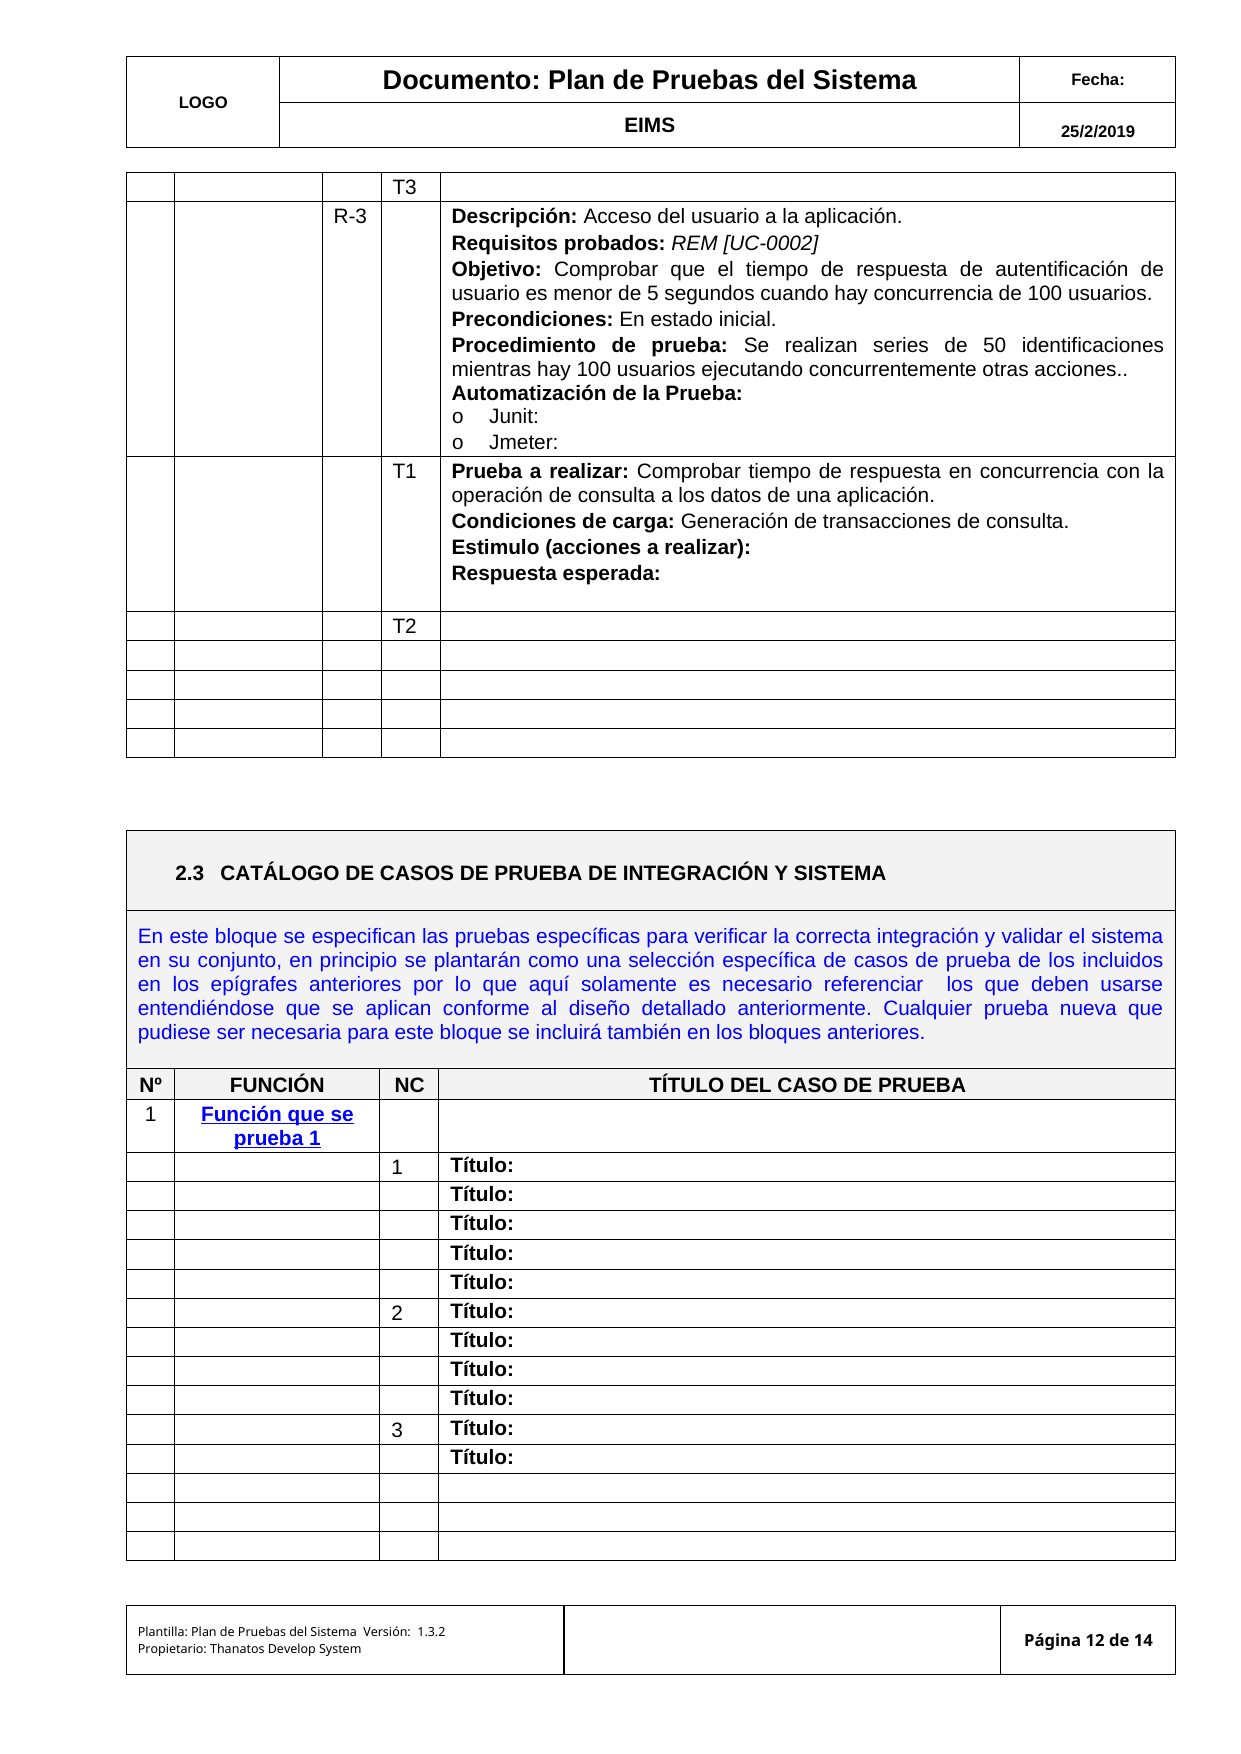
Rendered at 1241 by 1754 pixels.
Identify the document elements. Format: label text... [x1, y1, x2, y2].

table_cell [175, 1532, 379, 1560]
table_cell [323, 700, 381, 728]
table_cell [439, 1474, 1175, 1502]
table_cell Descripción: Acceso del usuario a la aplicación. Requisitos probados: REM [UC-0002] Objetivo: Comprobar que el tiempo de respuesta de autentificación de usuario es menor de 5 segundos cuando hay concurrencia de 100 usuarios. Precondiciones: En estado inicial. Procedimiento de prueba: Se realizan series de 50 identificaciones mientras hay 100 usuarios ejecutando concurrentemente otras acciones.. Automatización de la Prueba: Junit: Jmeter: [441, 202, 1175, 456]
table_cell [175, 641, 322, 669]
table_cell Título: [439, 1240, 1175, 1268]
table_cell [175, 1474, 379, 1502]
table_cell T3 [382, 173, 440, 201]
table_cell [382, 671, 440, 699]
table_cell [175, 202, 322, 456]
table_cell [380, 1386, 438, 1414]
table_cell [175, 173, 322, 201]
table_cell TÍTULO DEL CASO DE PRUEBA [439, 1069, 1175, 1099]
table_cell Título: [439, 1445, 1175, 1473]
table_cell [175, 729, 322, 757]
table_cell [175, 1445, 379, 1473]
table_cell [175, 1415, 379, 1443]
table_cell [382, 700, 440, 728]
table_cell [380, 1328, 438, 1356]
table_cell [127, 1503, 174, 1531]
table_cell [175, 1270, 379, 1298]
table_cell [127, 1357, 174, 1385]
table_cell NC [380, 1069, 438, 1099]
table_cell [127, 1270, 174, 1298]
table_cell [441, 612, 1175, 640]
table_cell [175, 1328, 379, 1356]
table_cell [127, 1474, 174, 1502]
table_cell Título: [439, 1415, 1175, 1443]
table_cell R-3 [323, 202, 381, 456]
table_cell T1 [382, 457, 440, 611]
table_cell [127, 612, 174, 640]
table_cell [382, 641, 440, 669]
table_cell Título: [439, 1270, 1175, 1298]
table_cell [127, 671, 174, 699]
table_cell [175, 1240, 379, 1268]
table_cell [127, 729, 174, 757]
table_cell Prueba a realizar: Comprobar tiempo de respuesta en concurrencia con la operación de consulta a los datos de una aplicación. Condiciones de carga: Generación de transacciones de consulta. Estimulo (acciones a realizar): Respuesta esperada: [441, 457, 1175, 611]
table_cell [380, 1100, 438, 1152]
table_cell Función que se prueba 1 [175, 1100, 379, 1152]
table_cell [323, 729, 381, 757]
table_cell [441, 700, 1175, 728]
table_cell [175, 1211, 379, 1239]
table_cell [127, 1386, 174, 1414]
table_cell [175, 1503, 379, 1531]
table_cell [175, 1153, 379, 1181]
table_cell [127, 1240, 174, 1268]
table_cell [439, 1532, 1175, 1560]
table_cell En este bloque se especifican las pruebas específicas para verificar la correcta integración y validar el sistema en su conjunto, en principio se plantarán como una selección específica de casos de prueba de los incluidos en los epígrafes anteriores por lo que aquí solamente es necesario referenciar los que deben usarse entendiéndose que se aplican conforme al diseño detallado anteriormente. Cualquier prueba nueva que pudiese ser necesaria para este bloque se incluirá también en los bloques anteriores. [127, 911, 1175, 1067]
table_cell FUNCIÓN [175, 1069, 379, 1099]
table_cell [323, 612, 381, 640]
table_cell [127, 1299, 174, 1327]
table_cell [175, 1182, 379, 1210]
table_cell Título: [439, 1211, 1175, 1239]
table_cell [439, 1100, 1175, 1152]
table_cell [127, 1445, 174, 1473]
table_cell 1 [380, 1153, 438, 1181]
table_cell [127, 1153, 174, 1181]
table_cell [382, 202, 440, 456]
table_cell [380, 1503, 438, 1531]
table_cell [127, 1211, 174, 1239]
table_cell [441, 729, 1175, 757]
table_cell [175, 457, 322, 611]
table_cell Título: [439, 1328, 1175, 1356]
table_cell T2 [382, 612, 440, 640]
table_cell [127, 700, 174, 728]
table_cell [380, 1270, 438, 1298]
table_cell 2 [380, 1299, 438, 1327]
table_cell [323, 457, 381, 611]
table_cell [380, 1474, 438, 1502]
table_cell Título: [439, 1182, 1175, 1210]
table_cell [439, 1503, 1175, 1531]
table_cell [323, 641, 381, 669]
table_cell Título: [439, 1357, 1175, 1385]
table_cell [323, 671, 381, 699]
table_cell [380, 1240, 438, 1268]
table_cell Nº [127, 1069, 174, 1099]
table_cell [127, 202, 174, 456]
table_cell Título: [439, 1153, 1175, 1181]
table_cell [127, 457, 174, 611]
table_cell [441, 641, 1175, 669]
table_cell [380, 1445, 438, 1473]
table_cell [441, 671, 1175, 699]
table_cell [441, 173, 1175, 201]
table_cell [175, 700, 322, 728]
table_cell [323, 173, 381, 201]
table_cell [127, 1532, 174, 1560]
table_cell [175, 1386, 379, 1414]
table_cell [380, 1182, 438, 1210]
table_header CATÁLOGO DE CASOS DE PRUEBA DE INTEGRACIÓN Y SISTEMA [127, 831, 1175, 910]
table_cell [175, 671, 322, 699]
table_cell [175, 1299, 379, 1327]
table_cell Título: [439, 1299, 1175, 1327]
table_cell [127, 173, 174, 201]
table_cell [380, 1532, 438, 1560]
table_cell [175, 612, 322, 640]
table_cell 1 [127, 1100, 174, 1152]
table_cell [380, 1211, 438, 1239]
table_cell [382, 729, 440, 757]
table_cell 3 [380, 1415, 438, 1443]
table_cell [127, 1328, 174, 1356]
table_cell [175, 1357, 379, 1385]
table_cell [380, 1357, 438, 1385]
table_cell Título: [439, 1386, 1175, 1414]
table_cell [127, 1182, 174, 1210]
table_cell [127, 1415, 174, 1443]
table_cell [127, 641, 174, 669]
